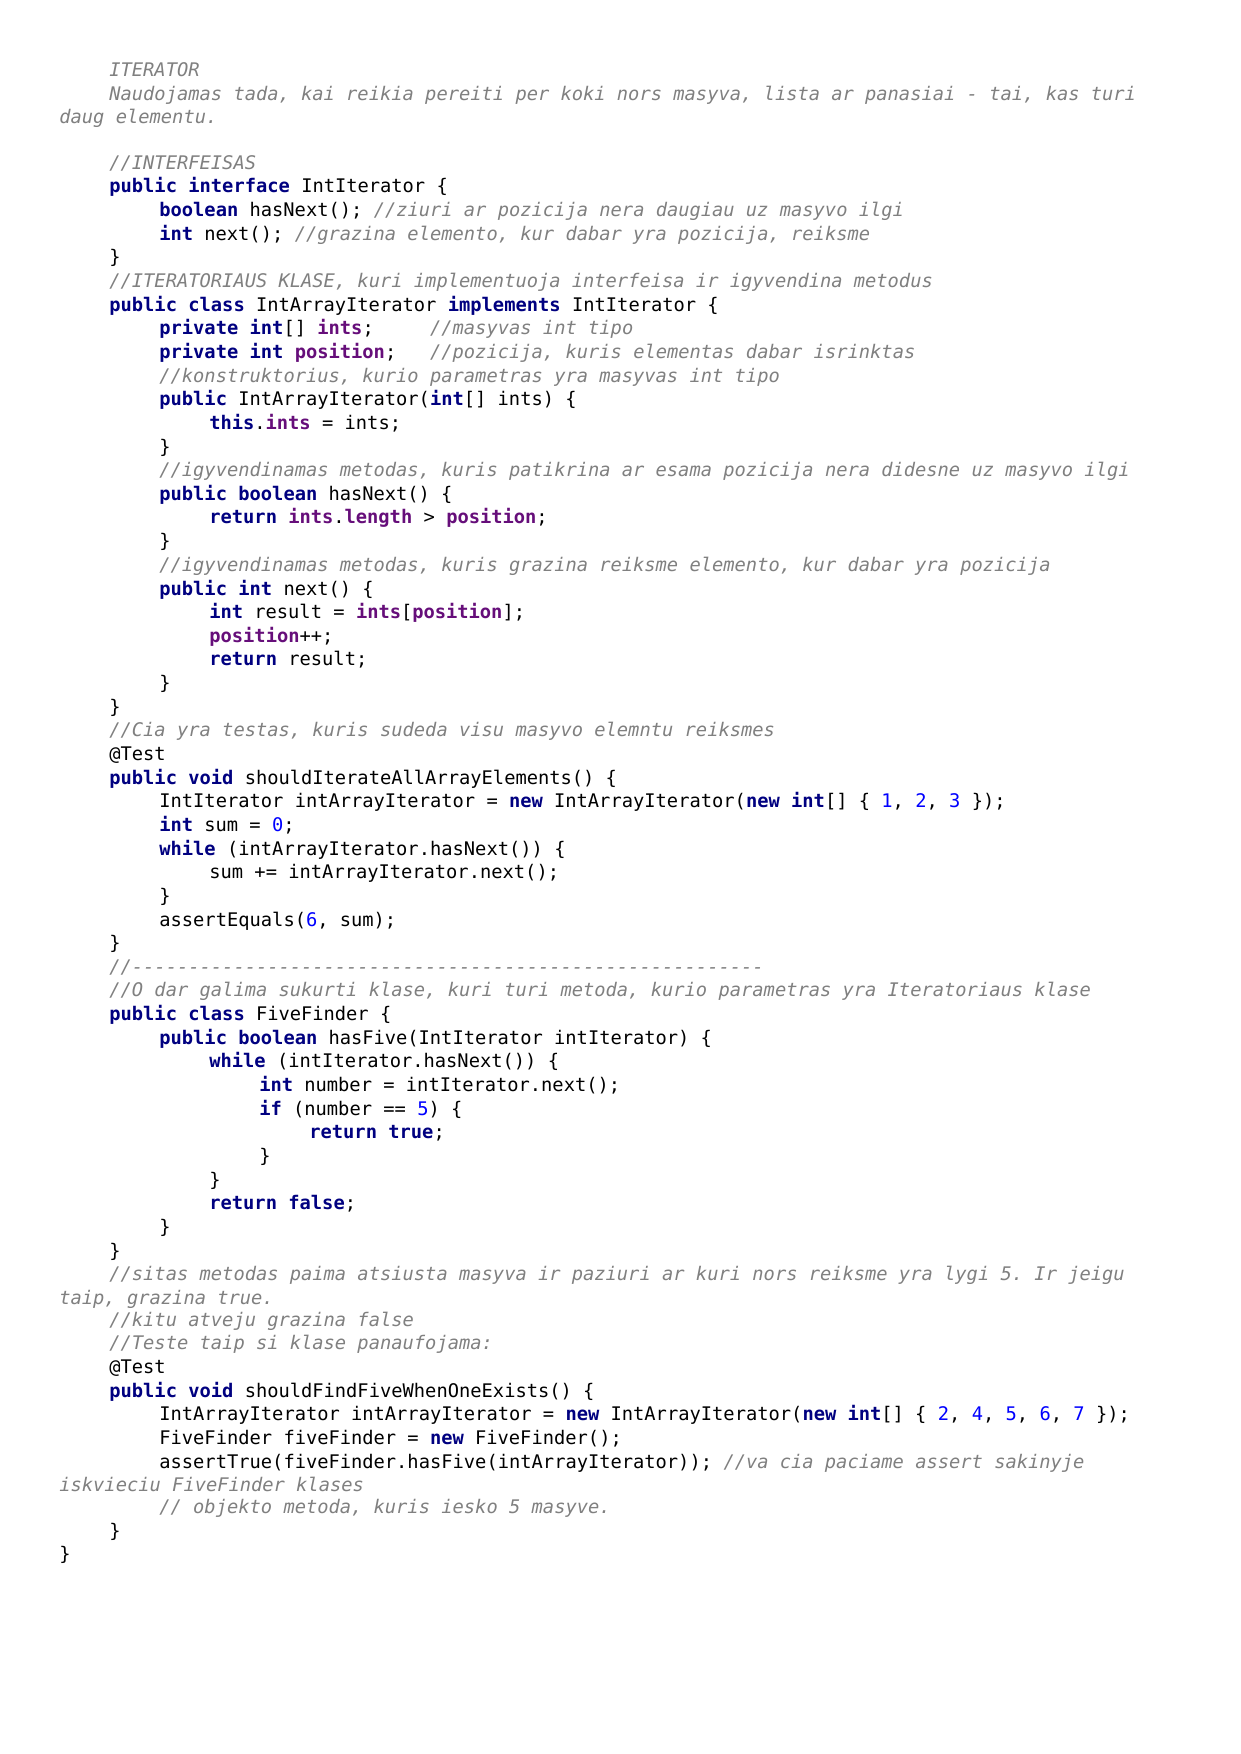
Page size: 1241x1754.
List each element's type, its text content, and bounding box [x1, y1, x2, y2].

text } [59, 1520, 1181, 1543]
text public class IntArrayIterator implements IntIterator { [59, 294, 1181, 317]
text } [59, 530, 1181, 554]
text //-------------------------------------------------------- [59, 956, 1181, 979]
text position++; [59, 625, 1181, 648]
text //Teste taip si klase panaufojama: [59, 1332, 1181, 1356]
text //kitu atveju grazina false [59, 1309, 1181, 1332]
text // objekto metoda, kuris iesko 5 masyve. [59, 1496, 1181, 1520]
text //konstruktorius, kurio parametras yra masyvas int tipo [59, 365, 1181, 388]
text //Cia yra testas, kuris sudeda visu masyvo elemntu reiksmes [59, 719, 1181, 743]
text public IntArrayIterator(int[] ints) { [59, 388, 1181, 412]
text return result; [59, 648, 1181, 672]
text @Test [59, 743, 1181, 767]
text assertEquals(6, sum); [59, 908, 1181, 932]
text return true; [59, 1121, 1181, 1145]
text int next(); //grazina elemento, kur dabar yra pozicija, reiksme [59, 223, 1181, 246]
text //INTERFEISAS [59, 152, 1181, 176]
text Naudojamas tada, kai reikia pereiti per koki nors masyva, lista ar panasiai - tai, kas turi daug elementu. [59, 83, 1181, 128]
text public boolean hasNext() { [59, 483, 1181, 507]
text } [59, 246, 1181, 270]
text ITERATOR [59, 59, 1181, 83]
text //igyvendinamas metodas, kuris patikrina ar esama pozicija nera didesne uz masyvo ilgi [59, 459, 1181, 483]
text //sitas metodas paima atsiusta masyva ir paziuri ar kuri nors reiksme yra lygi 5. Ir jeigu taip, grazina true. [59, 1263, 1181, 1309]
text } [59, 1239, 1181, 1263]
text } [59, 1543, 1181, 1565]
text this.ints = ints; [59, 412, 1181, 436]
text private int[] ints; //masyvas int tipo [59, 317, 1181, 341]
text IntArrayIterator intArrayIterator = new IntArrayIterator(new int[] { 2, 4, 5, 6, 7 }); [59, 1403, 1181, 1427]
text int result = ints[position]; [59, 601, 1181, 625]
text while (intIterator.hasNext()) { [59, 1050, 1181, 1074]
text int sum = 0; [59, 814, 1181, 838]
text //O dar galima sukurti klase, kuri turi metoda, kurio parametras yra Iteratoriaus klase [59, 979, 1181, 1003]
text FiveFinder fiveFinder = new FiveFinder(); [59, 1427, 1181, 1451]
text public boolean hasFive(IntIterator intIterator) { [59, 1027, 1181, 1050]
text } [59, 1216, 1181, 1239]
text assertTrue(fiveFinder.hasFive(intArrayIterator)); //va cia paciame assert sakinyje iskvieciu FiveFinder klases [59, 1451, 1181, 1496]
text public void shouldIterateAllArrayElements() { [59, 767, 1181, 790]
text public void shouldFindFiveWhenOneExists() { [59, 1380, 1181, 1403]
text } [59, 696, 1181, 719]
text private int position; //pozicija, kuris elementas dabar isrinktas [59, 341, 1181, 365]
text return ints.length > position; [59, 507, 1181, 530]
text IntIterator intArrayIterator = new IntArrayIterator(new int[] { 1, 2, 3 }); [59, 790, 1181, 814]
text boolean hasNext(); //ziuri ar pozicija nera daugiau uz masyvo ilgi [59, 199, 1181, 223]
text } [59, 932, 1181, 956]
text //ITERATORIAUS KLASE, kuri implementuoja interfeisa ir igyvendina metodus [59, 270, 1181, 294]
text sum += intArrayIterator.next(); [59, 861, 1181, 885]
text public int next() { [59, 577, 1181, 601]
text } [59, 672, 1181, 696]
text int number = intIterator.next(); [59, 1074, 1181, 1098]
text } [59, 885, 1181, 908]
text @Test [59, 1356, 1181, 1380]
text } [59, 1145, 1181, 1169]
text public class FiveFinder { [59, 1003, 1181, 1027]
text } [59, 436, 1181, 459]
text //igyvendinamas metodas, kuris grazina reiksme elemento, kur dabar yra pozicija [59, 554, 1181, 577]
text return false; [59, 1192, 1181, 1216]
text while (intArrayIterator.hasNext()) { [59, 838, 1181, 861]
text } [59, 1169, 1181, 1192]
text public interface IntIterator { [59, 176, 1181, 199]
text if (number == 5) { [59, 1098, 1181, 1121]
